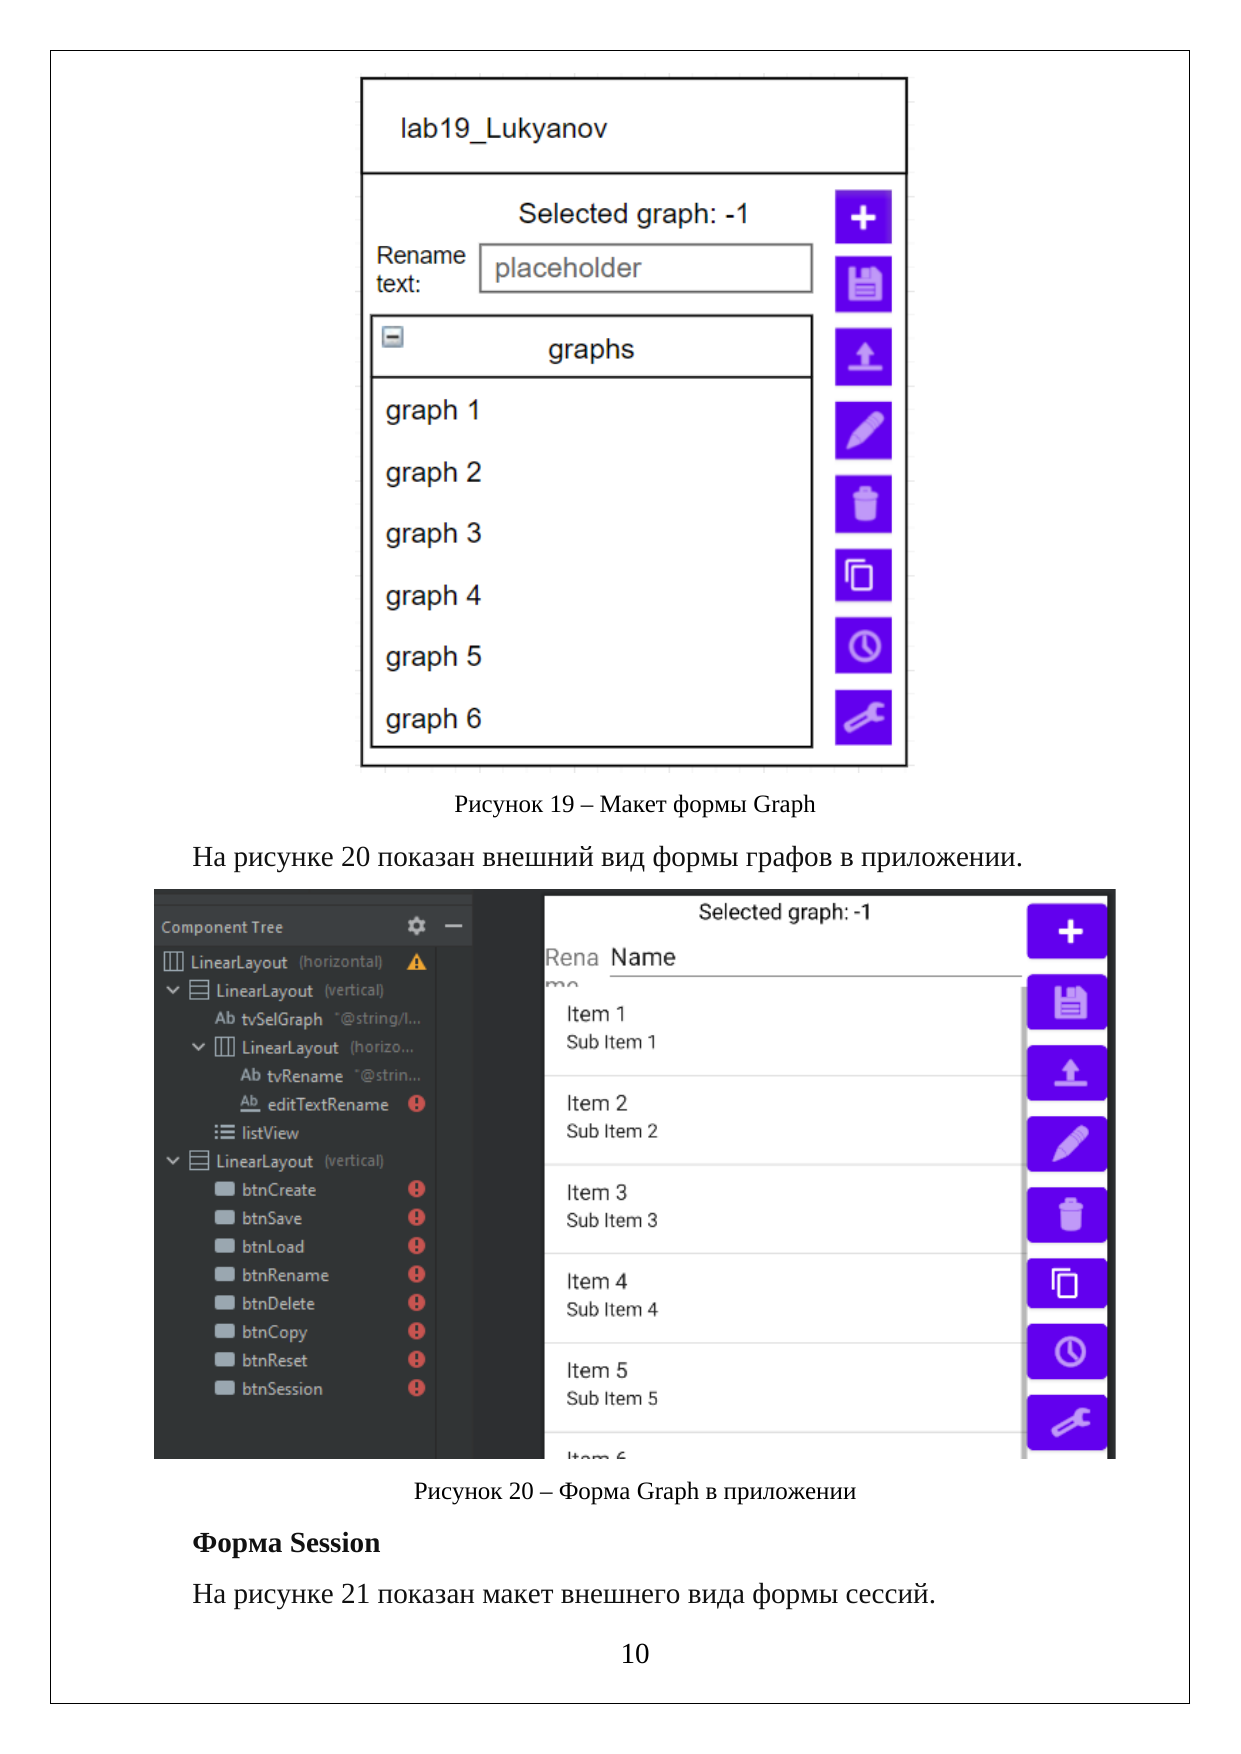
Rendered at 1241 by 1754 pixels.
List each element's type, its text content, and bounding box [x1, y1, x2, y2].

text На рисунке 21 показан макет внешнего вида формы сессий. [118, 1576, 1152, 1609]
text Рисунок 20 – Форма Graph в приложении [118, 1476, 1152, 1504]
text На рисунке 20 показан внешний вид формы графов в приложении. [118, 839, 1152, 873]
text Форма Session [118, 1525, 1152, 1559]
text Рисунок 19 – Макет формы Graph [118, 789, 1152, 818]
